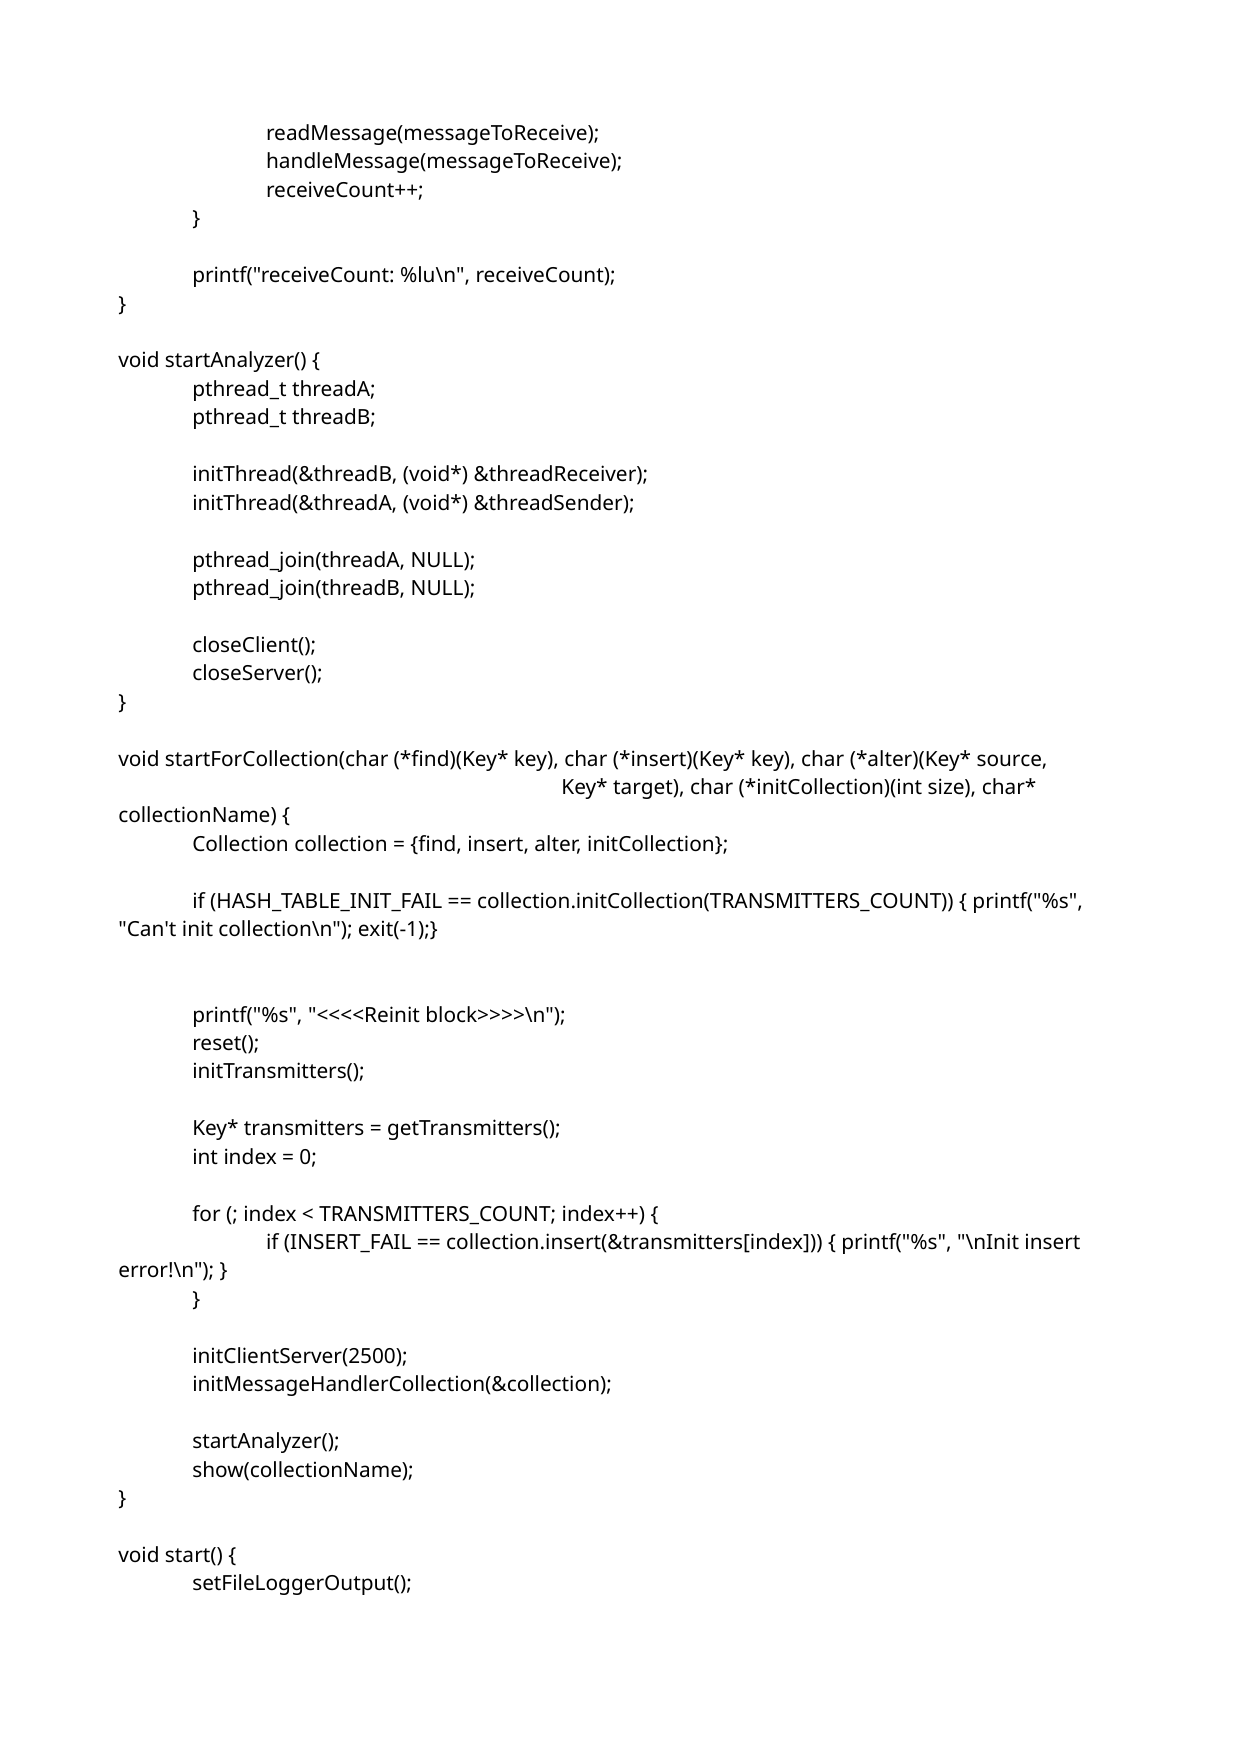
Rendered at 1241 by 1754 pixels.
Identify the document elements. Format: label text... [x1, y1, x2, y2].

text handleMessage(messageToReceive); [118, 147, 1122, 175]
text startAnalyzer(); [118, 1426, 1122, 1455]
text setFileLoggerOutput(); [118, 1568, 1122, 1597]
text initTransmitters(); [118, 1057, 1122, 1085]
text initThread(&threadA, (void*) &threadSender); [118, 488, 1122, 516]
text void start() { [118, 1540, 1122, 1568]
text } [118, 1284, 1122, 1312]
text initThread(&threadB, (void*) &threadReceiver); [118, 459, 1122, 488]
text Key* transmitters = getTransmitters(); [118, 1113, 1122, 1142]
text int index = 0; [118, 1142, 1122, 1170]
text receiveCount++; [118, 175, 1122, 203]
text closeServer(); [118, 658, 1122, 687]
text closeClient(); [118, 630, 1122, 658]
text pthread_join(threadA, NULL); [118, 545, 1122, 573]
text pthread_t threadB; [118, 402, 1122, 431]
text readMessage(messageToReceive); [118, 118, 1122, 147]
text } [118, 1483, 1122, 1512]
text void startForCollection(char (*find)(Key* key), char (*insert)(Key* key), char (*alter)(Key* source, [118, 744, 1122, 772]
text } [118, 203, 1122, 232]
text } [118, 687, 1122, 715]
text reset(); [118, 1028, 1122, 1057]
text void startAnalyzer() { [118, 346, 1122, 374]
text pthread_t threadA; [118, 374, 1122, 402]
text printf("%s", "<<<<Reinit block>>>>\n"); [118, 1000, 1122, 1028]
text show(collectionName); [118, 1455, 1122, 1483]
text } [118, 289, 1122, 317]
text Key* target), char (*initCollection)(int size), char* collectionName) { [118, 772, 1122, 829]
text for (; index < TRANSMITTERS_COUNT; index++) { [118, 1199, 1122, 1227]
text if (HASH_TABLE_INIT_FAIL == collection.initCollection(TRANSMITTERS_COUNT)) { printf("%s", "Can't init collection\n"); exit(-1);} [118, 886, 1122, 943]
text initMessageHandlerCollection(&collection); [118, 1369, 1122, 1398]
text Collection collection = {find, insert, alter, initCollection}; [118, 829, 1122, 857]
text pthread_join(threadB, NULL); [118, 573, 1122, 602]
text if (INSERT_FAIL == collection.insert(&transmitters[index])) { printf("%s", "\nInit insert error!\n"); } [118, 1227, 1122, 1284]
text printf("receiveCount: %lu\n", receiveCount); [118, 260, 1122, 289]
text initClientServer(2500); [118, 1341, 1122, 1369]
